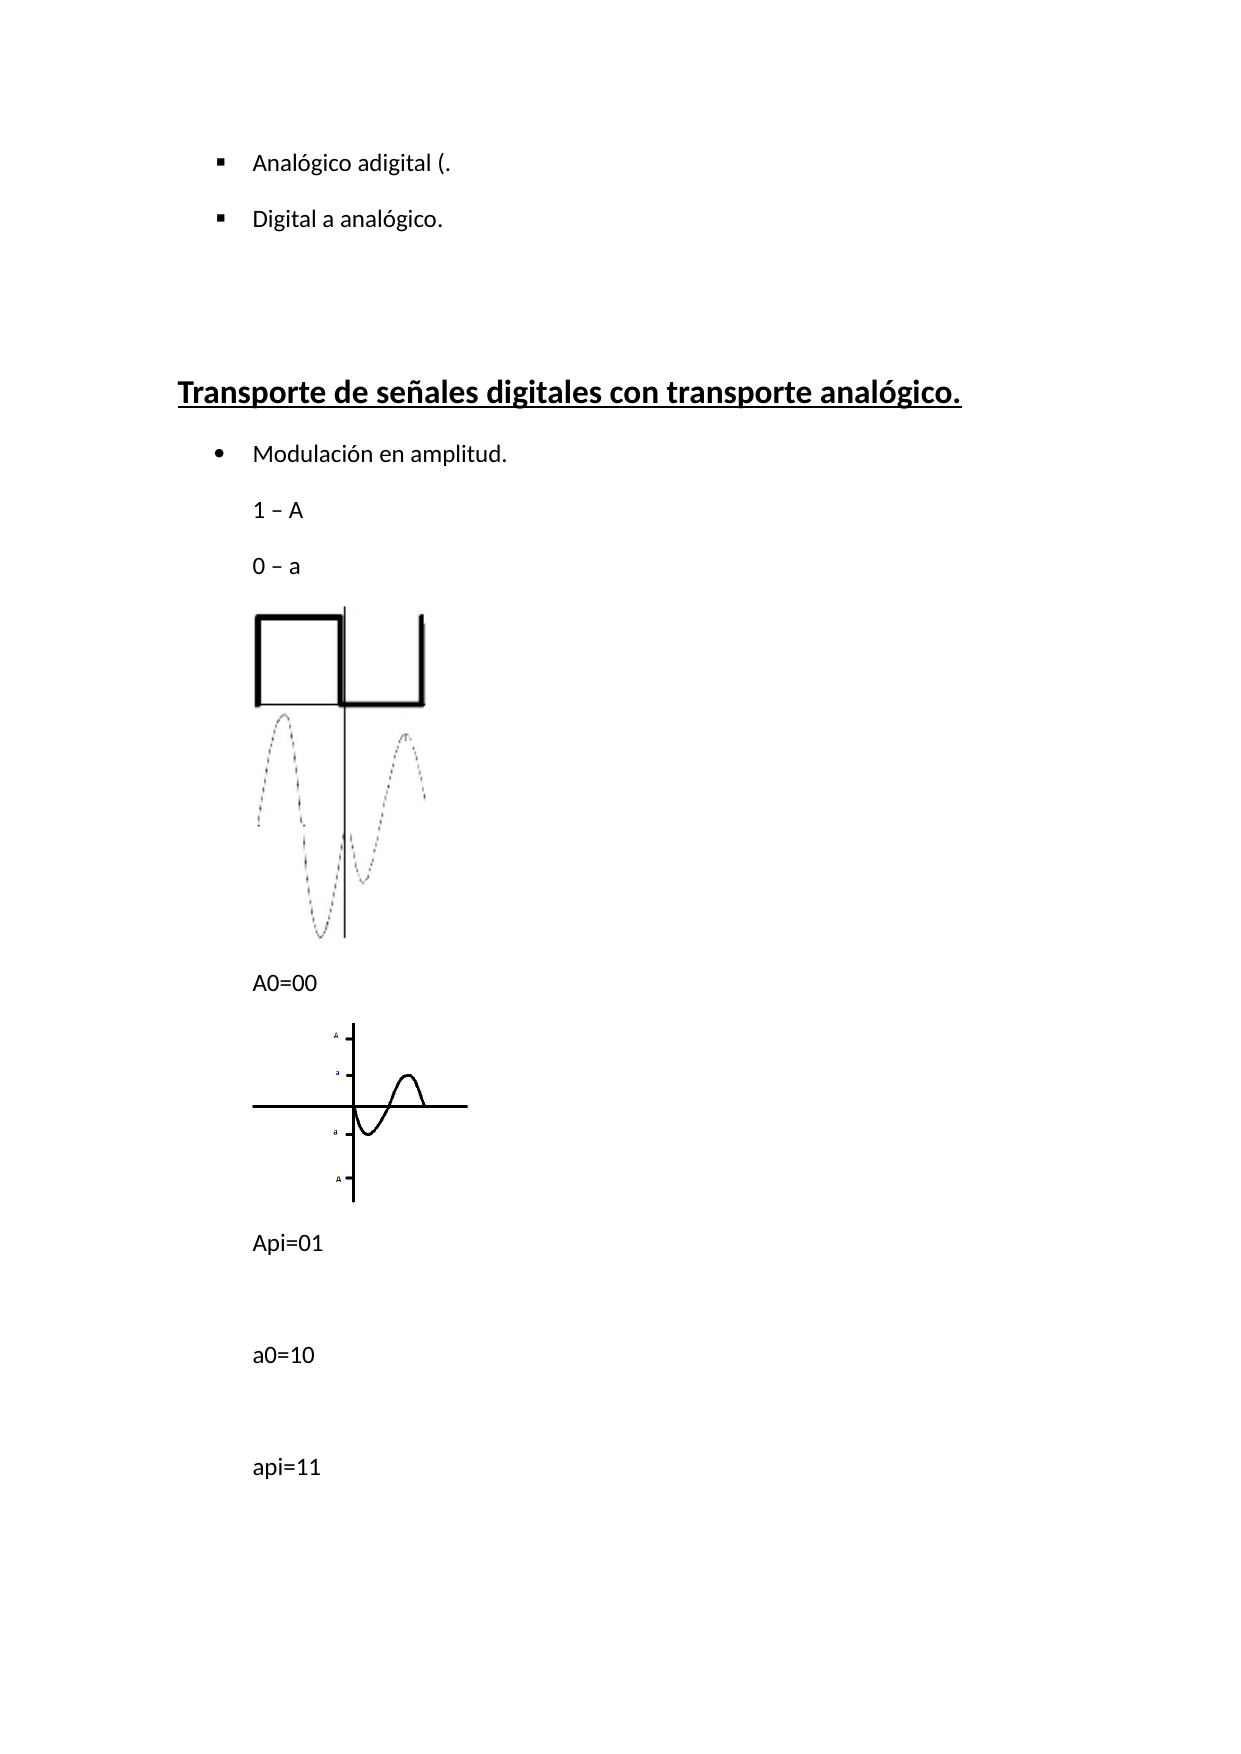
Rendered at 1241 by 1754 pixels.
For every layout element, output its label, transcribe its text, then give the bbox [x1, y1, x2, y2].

picture [252, 1023, 468, 1203]
list a0=10 [252, 1339, 1063, 1369]
list 1 – A [252, 494, 1063, 525]
list Api=01 [252, 1227, 1063, 1258]
picture [252, 606, 449, 943]
list 0 – a [252, 550, 1063, 581]
list A0=00 [252, 967, 1063, 998]
list Analógico adigital (. [215, 148, 1063, 178]
list api=11 [252, 1451, 1063, 1481]
text Transporte de señales digitales con transporte analógico. [177, 371, 1063, 412]
list Modulación en amplitud. [215, 438, 1063, 469]
list Digital a analógico. [215, 203, 1063, 234]
